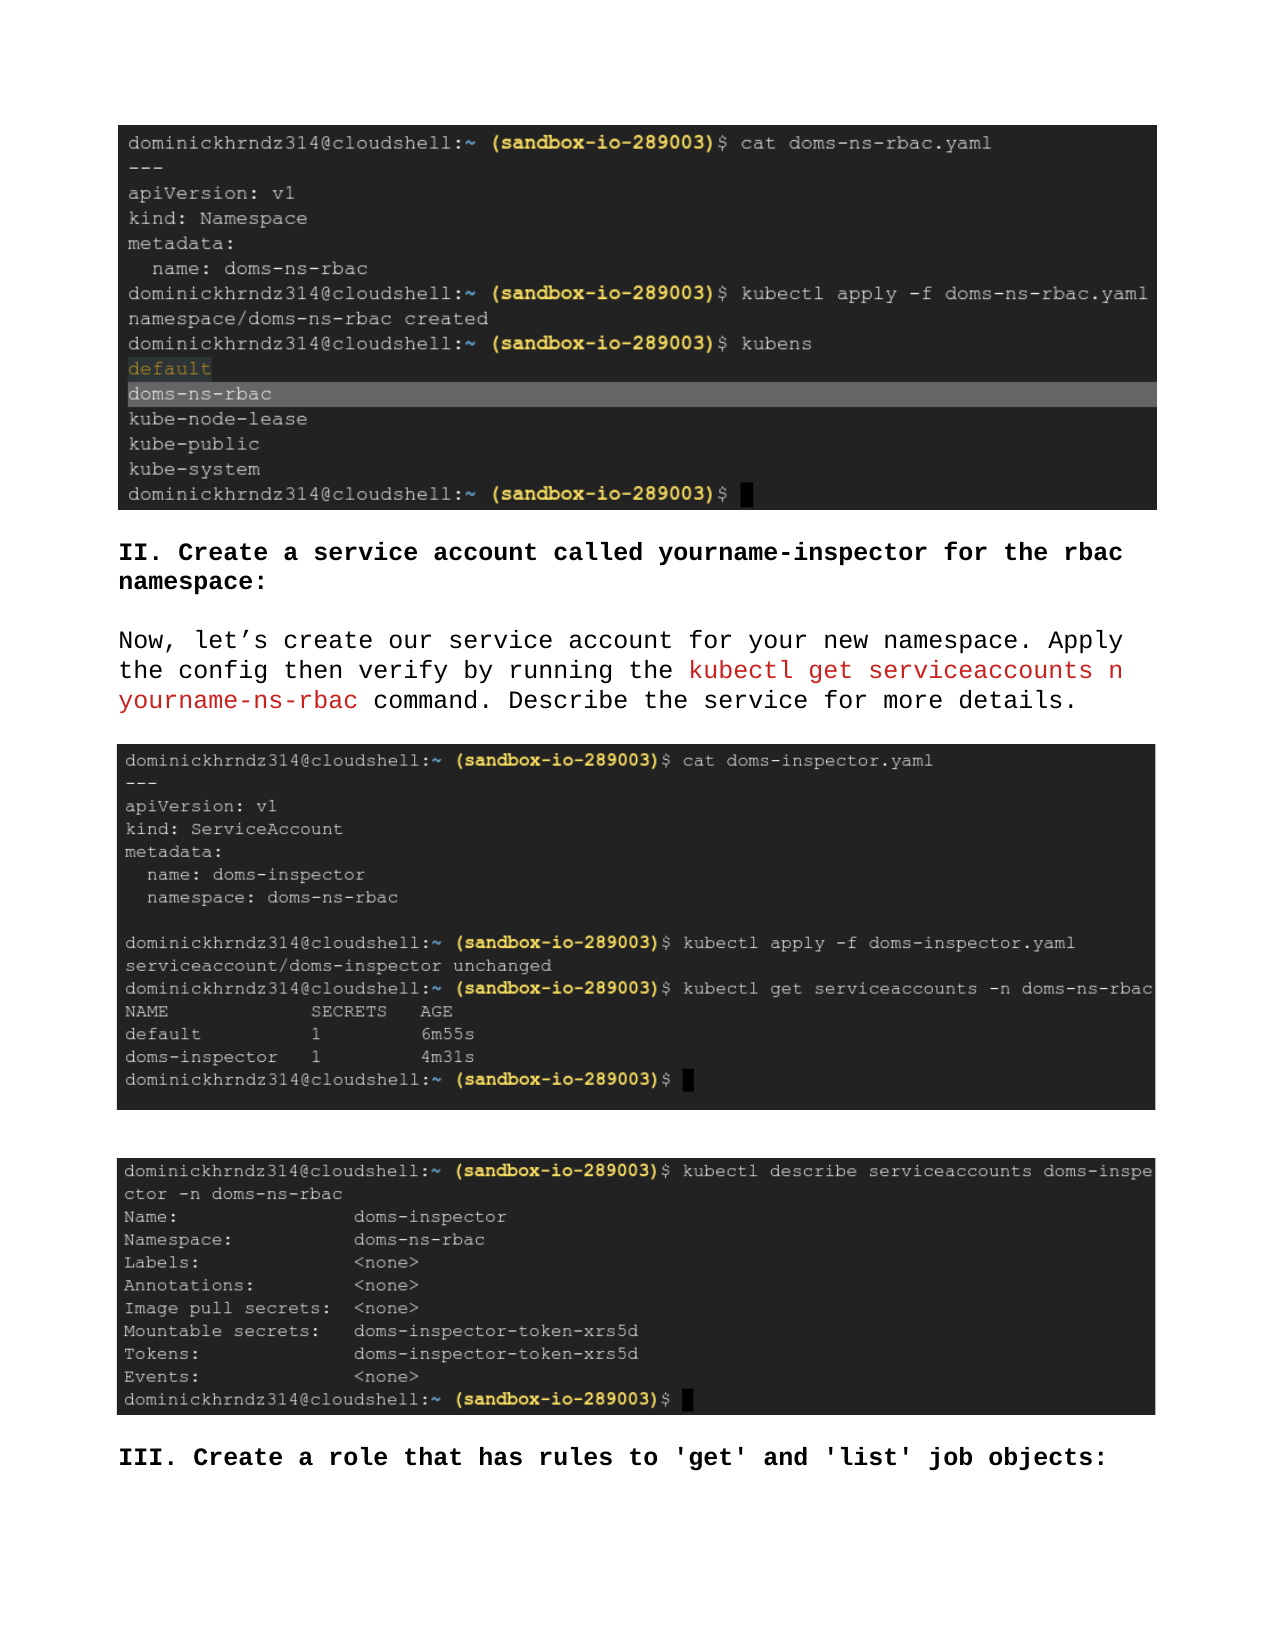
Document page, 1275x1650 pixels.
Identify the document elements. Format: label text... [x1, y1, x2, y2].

picture [118, 125, 1157, 510]
text III. Create a role that has rules to 'get' and 'list' job objects: [118, 1443, 1157, 1473]
text Now, let’s create our service account for your new namespace. Apply the config then verify by running the kubectl get serviceaccounts n yourname-ns-rbac command. Describe the service for more details. [118, 627, 1157, 716]
text II. Create a service account called yourname-inspector for the rbac namespace: [118, 538, 1157, 597]
picture [116, 1158, 1156, 1415]
picture [116, 744, 1156, 1110]
